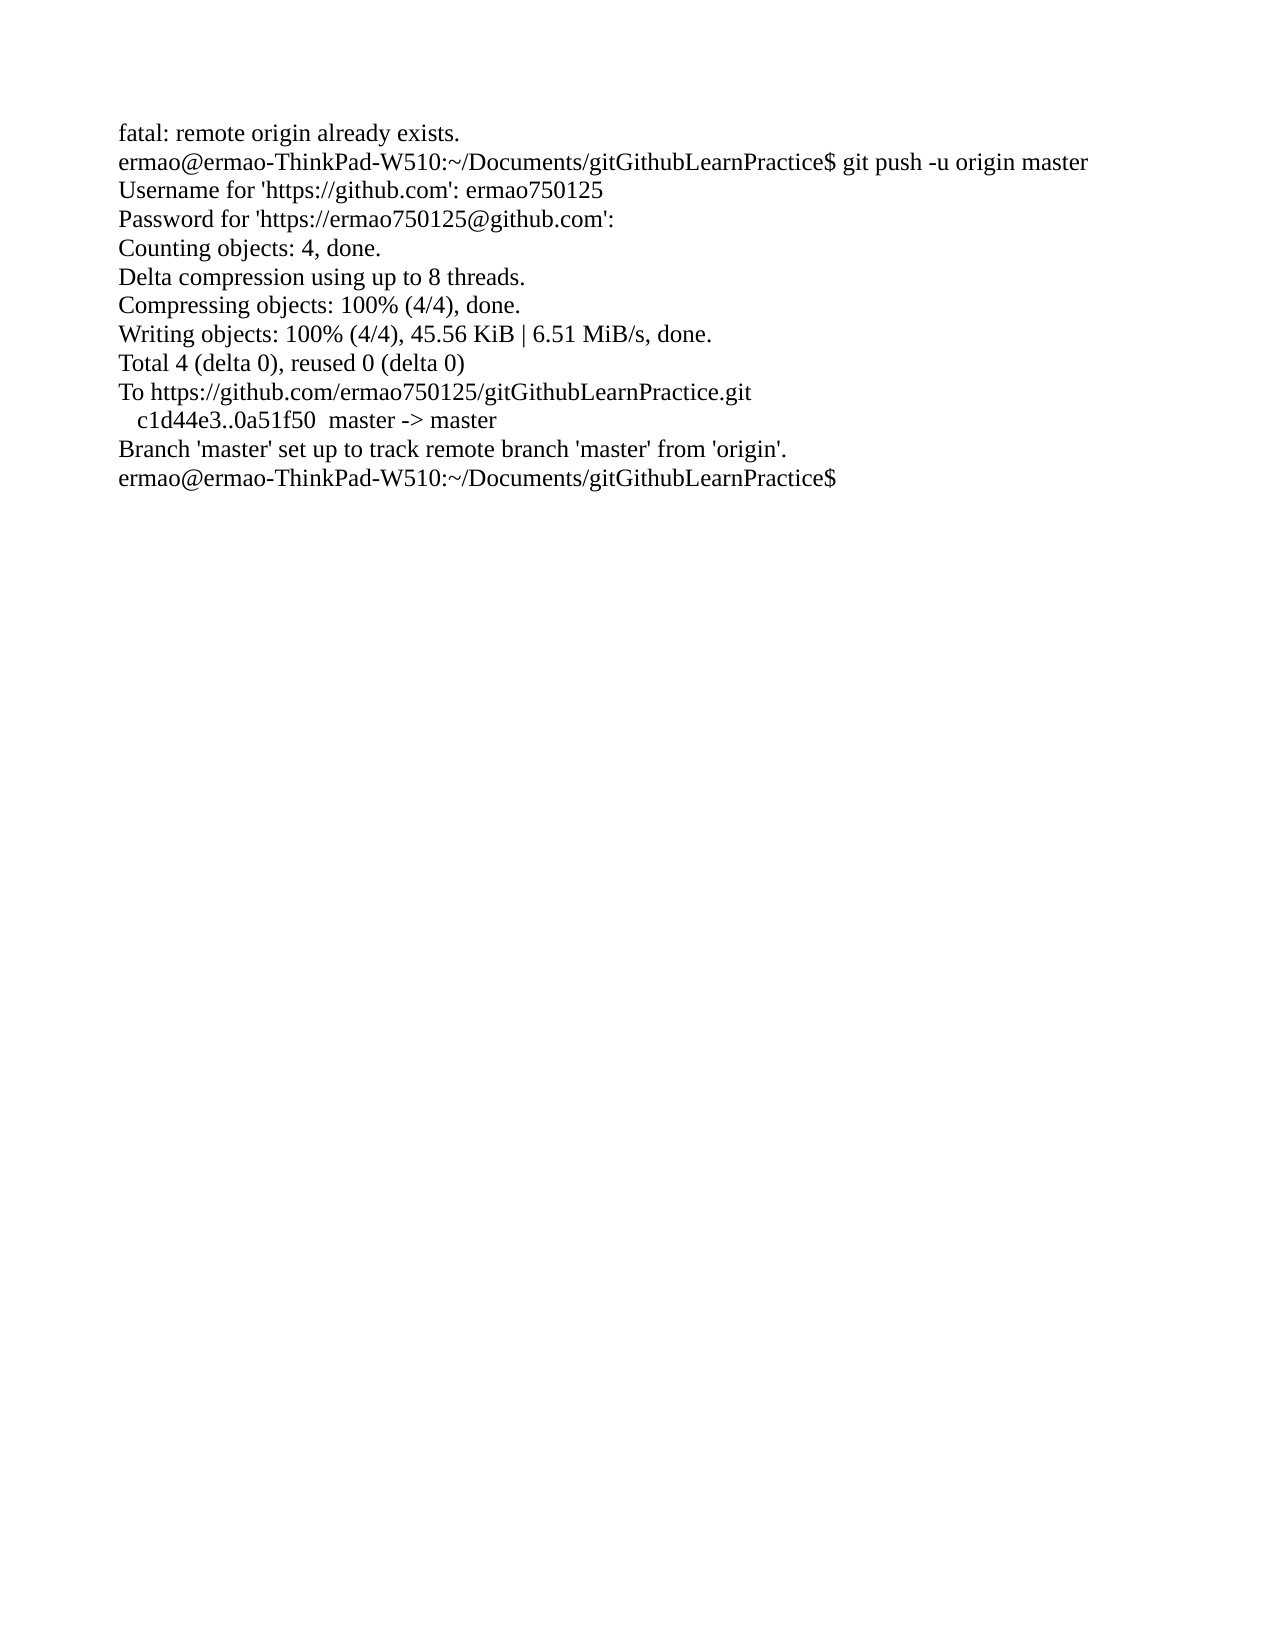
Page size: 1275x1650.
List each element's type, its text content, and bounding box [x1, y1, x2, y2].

text Counting objects: 4, done. [118, 233, 1157, 262]
text fatal: remote origin already exists. [118, 118, 1157, 147]
text c1d44e3..0a51f50 master -> master [118, 406, 1157, 434]
text Branch 'master' set up to track remote branch 'master' from 'origin'. [118, 434, 1157, 463]
text Username for 'https://github.com': ermao750125 [118, 176, 1157, 204]
text ermao@ermao-ThinkPad-W510:~/Documents/gitGithubLearnPractice$ [118, 463, 1157, 492]
text To https://github.com/ermao750125/gitGithubLearnPractice.git [118, 377, 1157, 406]
text Password for 'https://ermao750125@github.com': [118, 204, 1157, 233]
text Compressing objects: 100% (4/4), done. [118, 291, 1157, 319]
text Delta compression using up to 8 threads. [118, 262, 1157, 291]
text Total 4 (delta 0), reused 0 (delta 0) [118, 348, 1157, 377]
text Writing objects: 100% (4/4), 45.56 KiB | 6.51 MiB/s, done. [118, 319, 1157, 348]
text ermao@ermao-ThinkPad-W510:~/Documents/gitGithubLearnPractice$ git push -u origin master [118, 147, 1157, 176]
